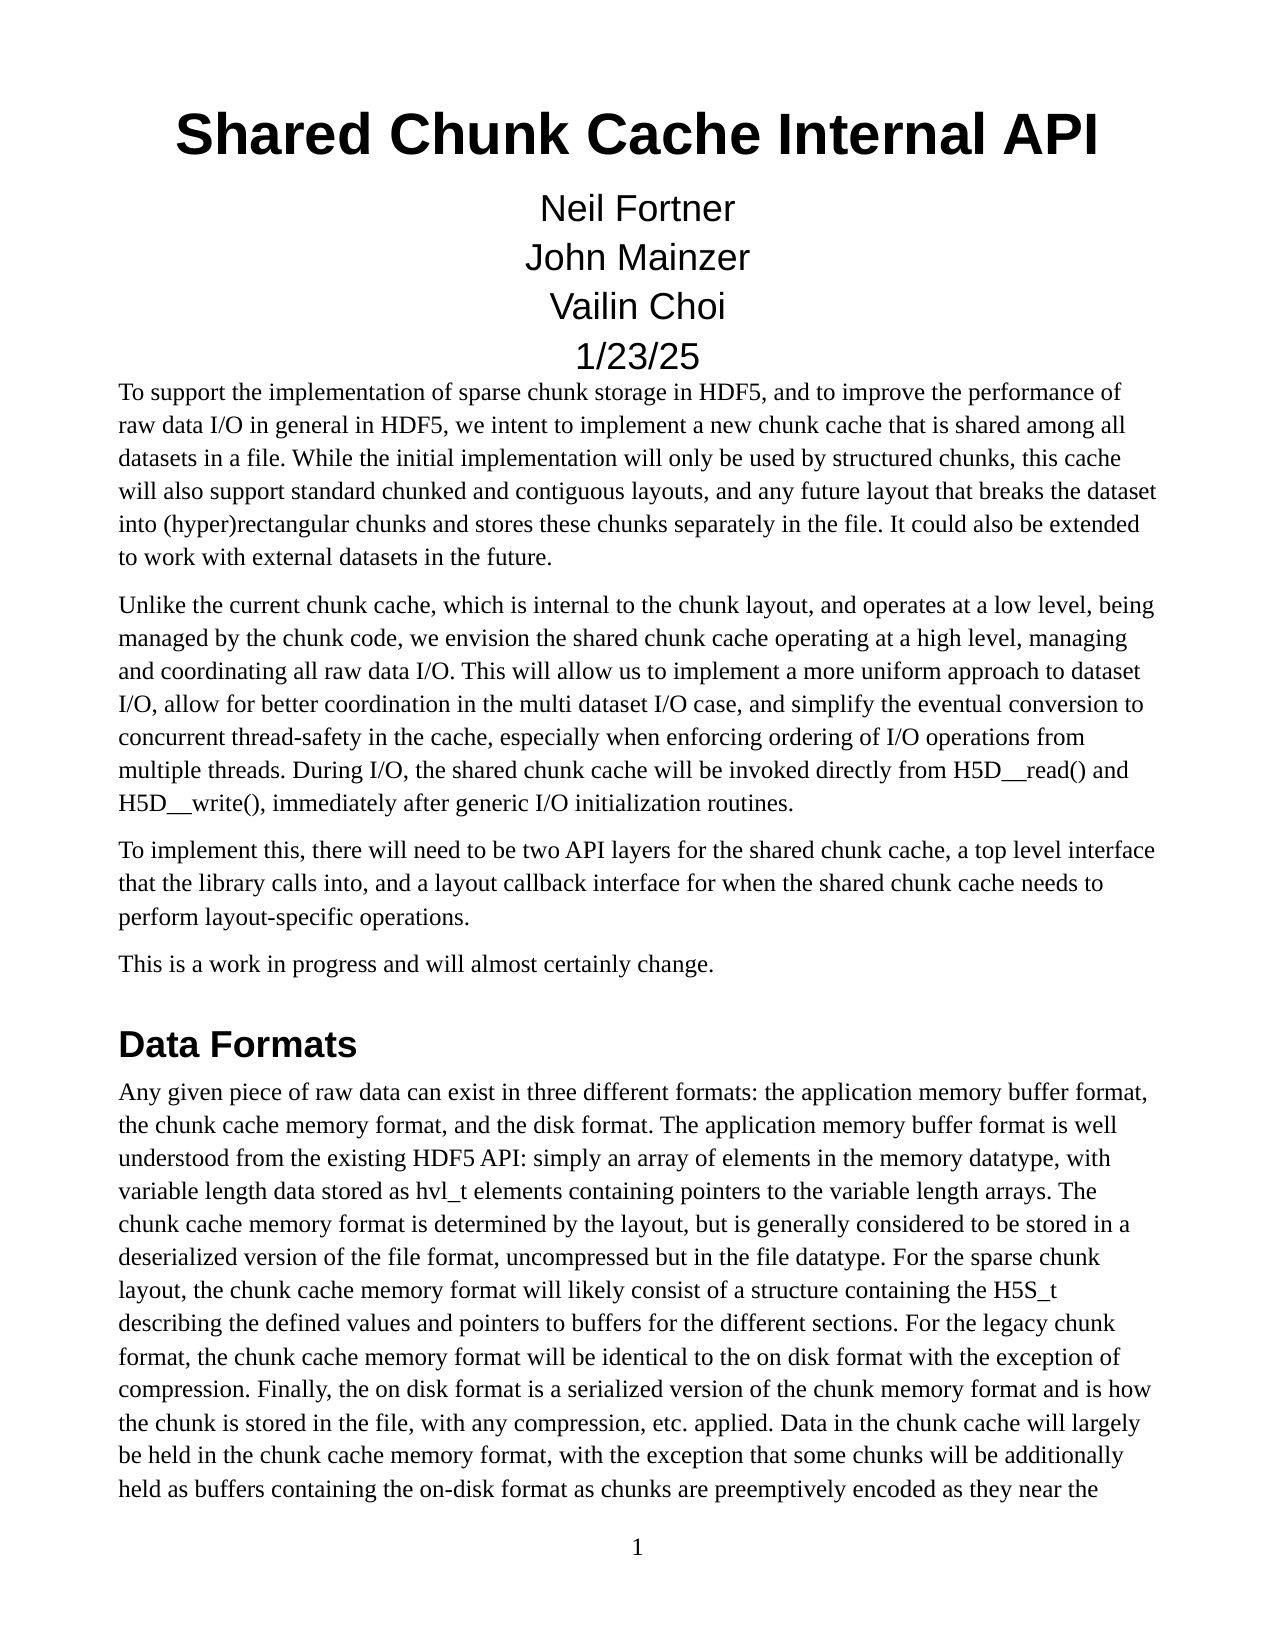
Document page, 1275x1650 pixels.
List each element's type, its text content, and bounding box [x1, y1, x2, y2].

text This is a work in progress and will almost certainly change. [118, 949, 1157, 978]
subtitle Vailin Choi [118, 284, 1157, 328]
text Unlike the current chunk cache, which is internal to the chunk layout, and operates at a low level, being managed by the chunk code, we envision the shared chunk cache operating at a high level, managing and coordinating all raw data I/O. This will allow us to implement a more uniform approach to dataset I/O, allow for better coordination in the multi dataset I/O case, and simplify the eventual conversion to concurrent thread-safety in the cache, especially when enforcing ordering of I/O operations from multiple threads. During I/O, the shared chunk cache will be invoked directly from H5D__read() and H5D__write(), immediately after generic I/O initialization routines. [118, 590, 1157, 817]
title Shared Chunk Cache Internal API [118, 100, 1157, 167]
subtitle Neil Fortner [118, 186, 1157, 229]
subtitle Data Formats [118, 1022, 1157, 1065]
text To implement this, there will need to be two API layers for the shared chunk cache, a top level interface that the library calls into, and a layout callback interface for when the shared chunk cache needs to perform layout-specific operations. [118, 836, 1157, 930]
subtitle John Mainzer [118, 235, 1157, 278]
subtitle 1/23/25 [118, 334, 1157, 377]
text Any given piece of raw data can exist in three different formats: the application memory buffer format, the chunk cache memory format, and the disk format. The application memory buffer format is well understood from the existing HDF5 API: simply an array of elements in the memory datatype, with variable length data stored as hvl_t elements containing pointers to the variable length arrays. The chunk cache memory format is determined by the layout, but is generally considered to be stored in a deserialized version of the file format, uncompressed but in the file datatype. For the sparse chunk layout, the chunk cache memory format will likely consist of a structure containing the H5S_t describing the defined values and pointers to buffers for the different sections. For the legacy chunk format, the chunk cache memory format will be identical to the on disk format with the exception of compression. Finally, the on disk format is a serialized version of the chunk memory format and is how the chunk is stored in the file, with any compression, etc. applied. Data in the chunk cache will largely be held in the chunk cache memory format, with the exception that some chunks will be additionally held as buffers containing the on-disk format as chunks are preemptively encoded as they near the [118, 1077, 1157, 1502]
text To support the implementation of sparse chunk storage in HDF5, and to improve the performance of raw data I/O in general in HDF5, we intent to implement a new chunk cache that is shared among all datasets in a file. While the initial implementation will only be used by structured chunks, this cache will also support standard chunked and contiguous layouts, and any future layout that breaks the dataset into (hyper)rectangular chunks and stores these chunks separately in the file. It could also be extended to work with external datasets in the future. [118, 377, 1157, 571]
